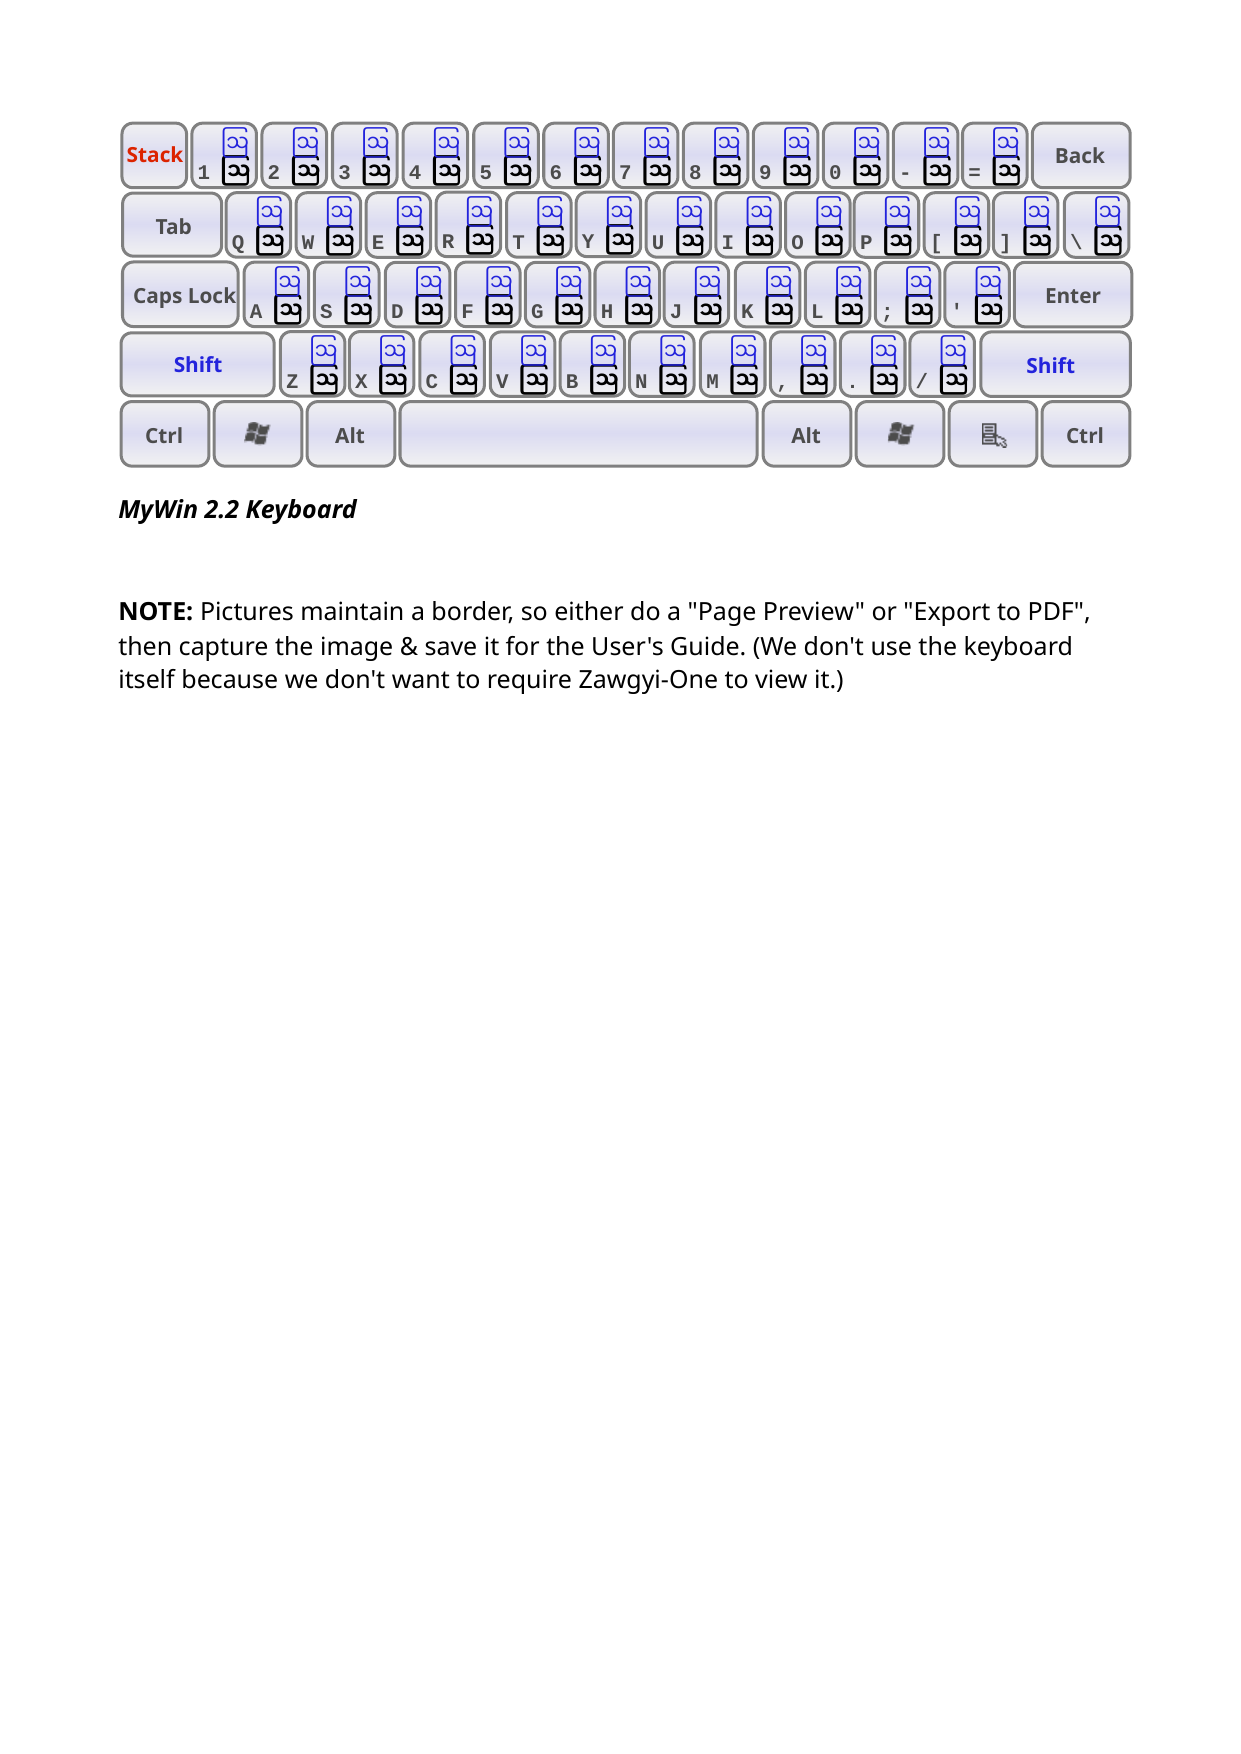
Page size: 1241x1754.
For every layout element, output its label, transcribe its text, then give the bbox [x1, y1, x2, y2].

picture [982, 422, 1008, 448]
text NOTE: Pictures maintain a border, so either do a "Page Preview" or "Export to PDF", then capture the image & save it for the User's Guide. (We don't use the keyboard itself because we don't want to require Zawgyi-One to view it.) [118, 594, 1132, 696]
picture [244, 422, 271, 446]
text MyWin 2.2 Keyboard [118, 492, 1132, 526]
picture [887, 422, 915, 446]
